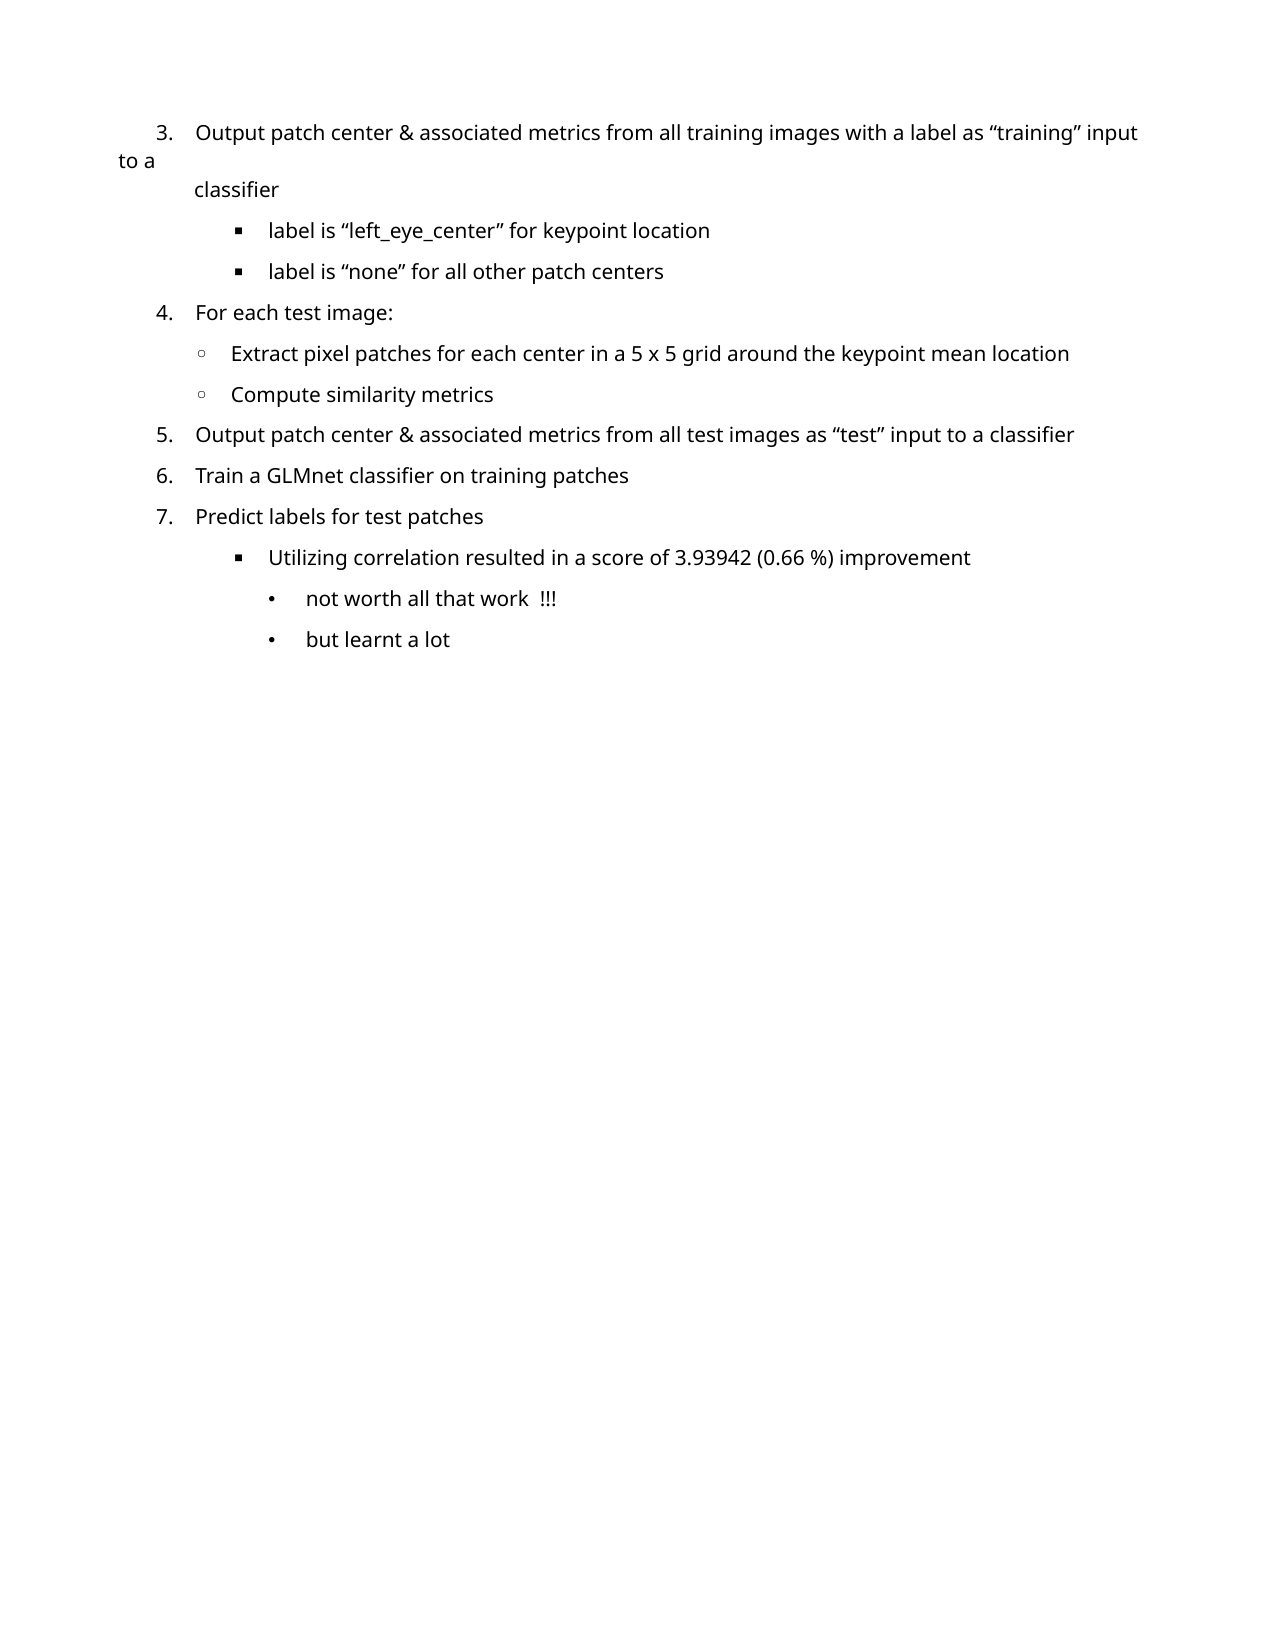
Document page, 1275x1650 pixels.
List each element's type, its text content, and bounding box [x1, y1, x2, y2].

list not worth all that work !!! [268, 584, 1157, 613]
text 3. Output patch center & associated metrics from all training images with a label as “training” input to a classifier [118, 118, 1157, 203]
text 7. Predict labels for test patches [118, 502, 1157, 531]
list Utilizing correlation resulted in a score of 3.93942 (0.66 %) improvement [231, 543, 1157, 572]
text 4. For each test image: [118, 298, 1157, 326]
list Compute similarity metrics [193, 380, 1157, 408]
text 5. Output patch center & associated metrics from all test images as “test” input to a classifier [118, 421, 1157, 449]
list label is “none” for all other patch centers [231, 257, 1157, 285]
list Extract pixel patches for each center in a 5 x 5 grid around the keypoint mean location [193, 339, 1157, 367]
list but learnt a lot [268, 625, 1157, 654]
list label is “left_eye_center” for keypoint location [231, 216, 1157, 244]
text 6. Train a GLMnet classifier on training patches [118, 462, 1157, 490]
